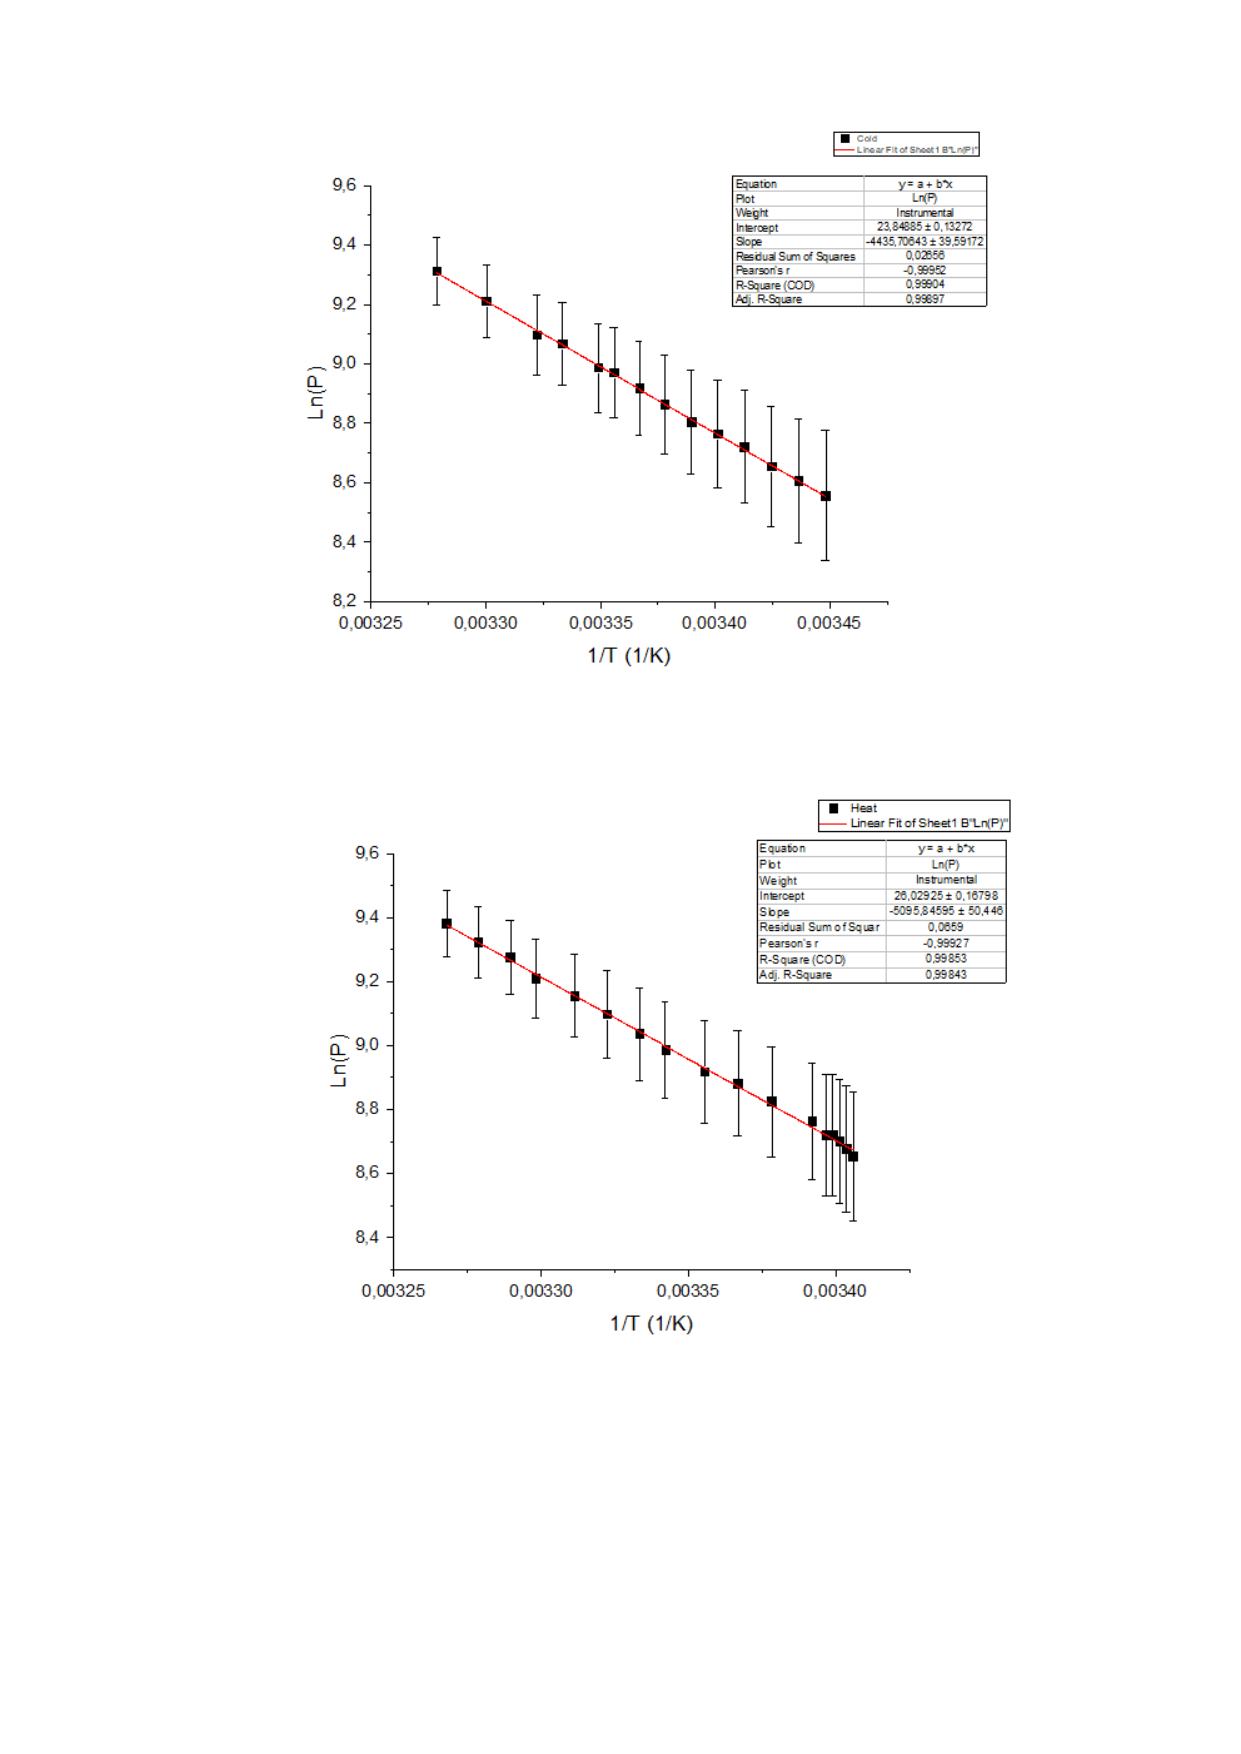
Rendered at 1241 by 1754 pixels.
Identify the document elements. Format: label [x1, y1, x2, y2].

picture [258, 786, 1027, 1367]
picture [235, 118, 1005, 699]
